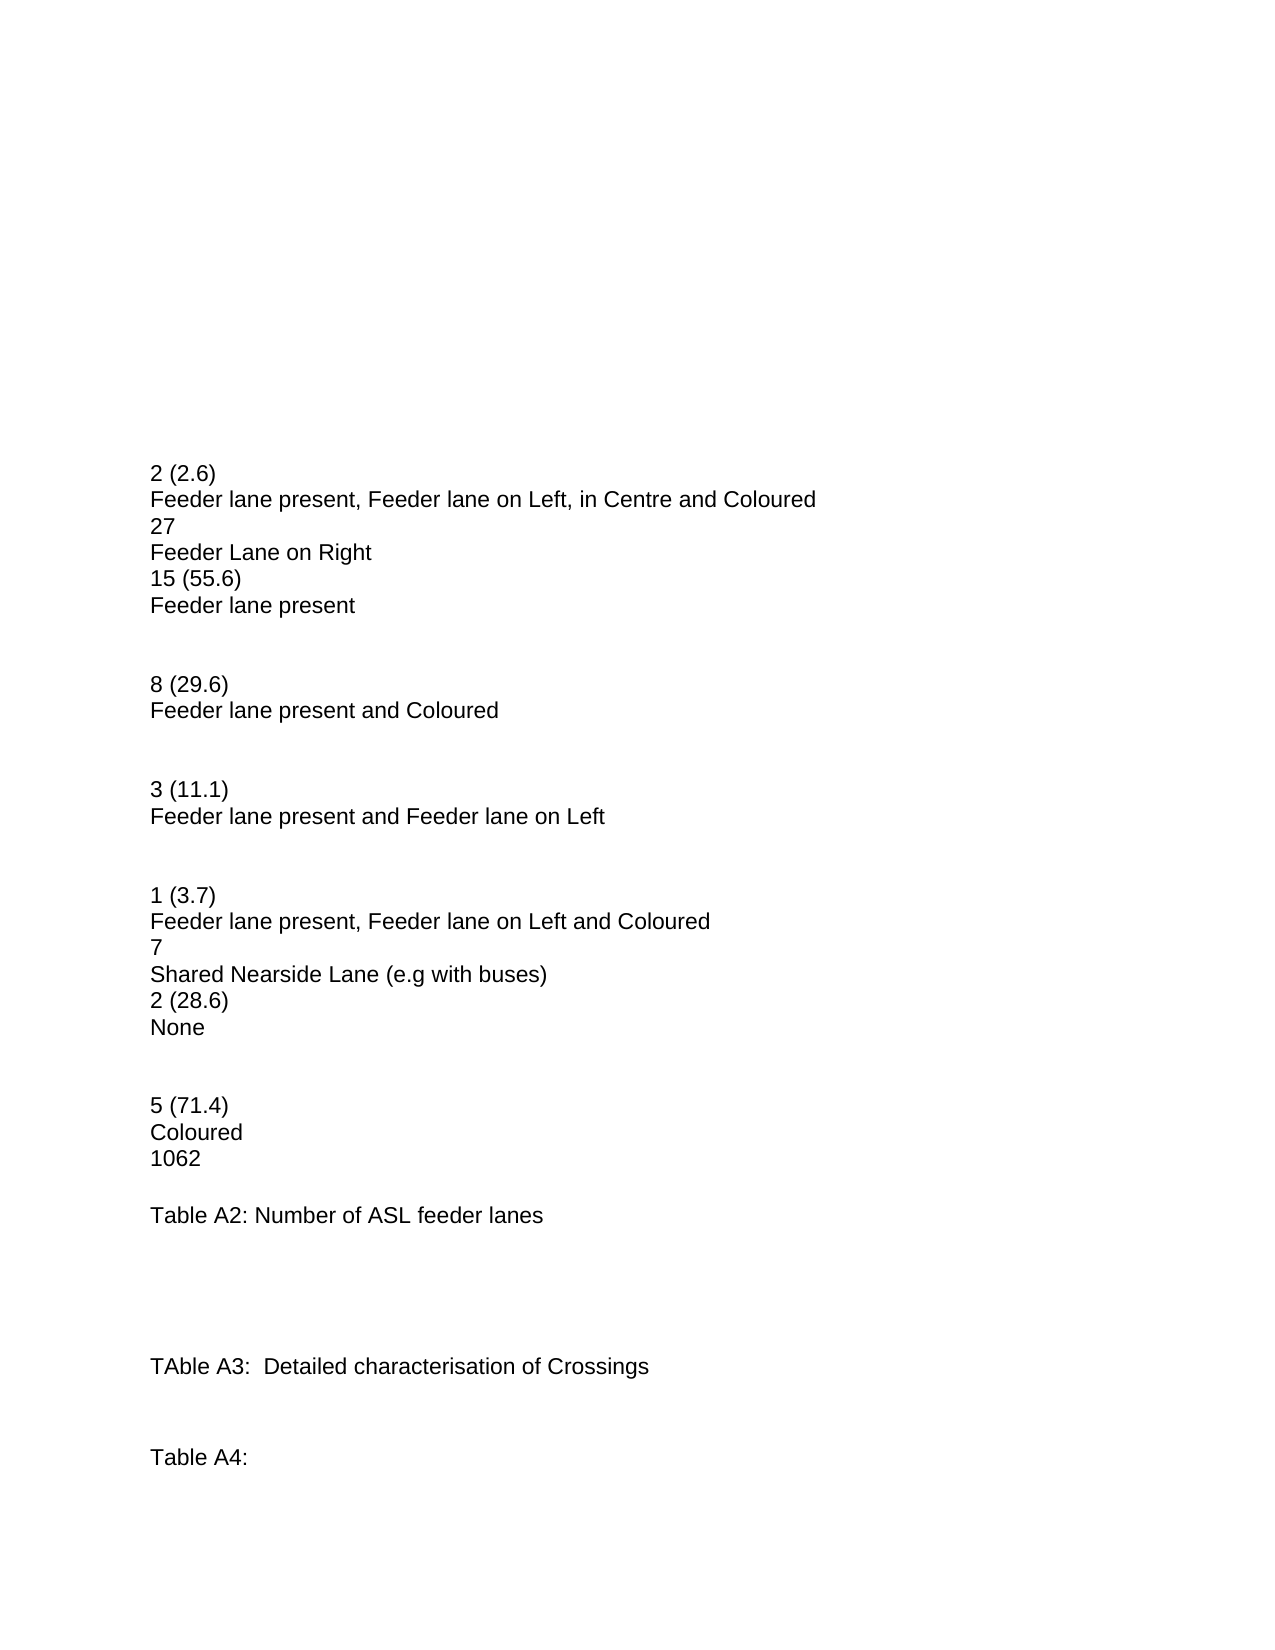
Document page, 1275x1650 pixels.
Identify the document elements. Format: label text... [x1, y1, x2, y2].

text Table A2: Number of ASL feeder lanes [150, 1202, 1125, 1228]
text 8 (29.6) [150, 671, 1125, 697]
text Table A4: [150, 1443, 1125, 1470]
text Feeder lane present [150, 592, 1125, 618]
text 2 (28.6) [150, 987, 1125, 1013]
text Feeder lane present and Feeder lane on Left [150, 803, 1125, 829]
text 1 (3.7) [150, 882, 1125, 908]
text Feeder lane present and Coloured [150, 697, 1125, 723]
text Feeder lane present, Feeder lane on Left, in Centre and Coloured [150, 486, 1125, 513]
text None [150, 1013, 1125, 1040]
text Feeder Lane on Right [150, 539, 1125, 565]
text 5 (71.4) [150, 1092, 1125, 1119]
text TAble A3: Detailed characterisation of Crossings [150, 1353, 1125, 1379]
text Feeder lane present, Feeder lane on Left and Coloured [150, 908, 1125, 934]
text 3 (11.1) [150, 776, 1125, 803]
text Coloured [150, 1119, 1125, 1145]
text 15 (55.6) [150, 565, 1125, 592]
text 2 (2.6) [150, 460, 1125, 486]
text 27 [150, 513, 1125, 539]
text Shared Nearside Lane (e.g with buses) [150, 961, 1125, 987]
text 7 [150, 934, 1125, 961]
text 1062 [150, 1145, 1125, 1172]
